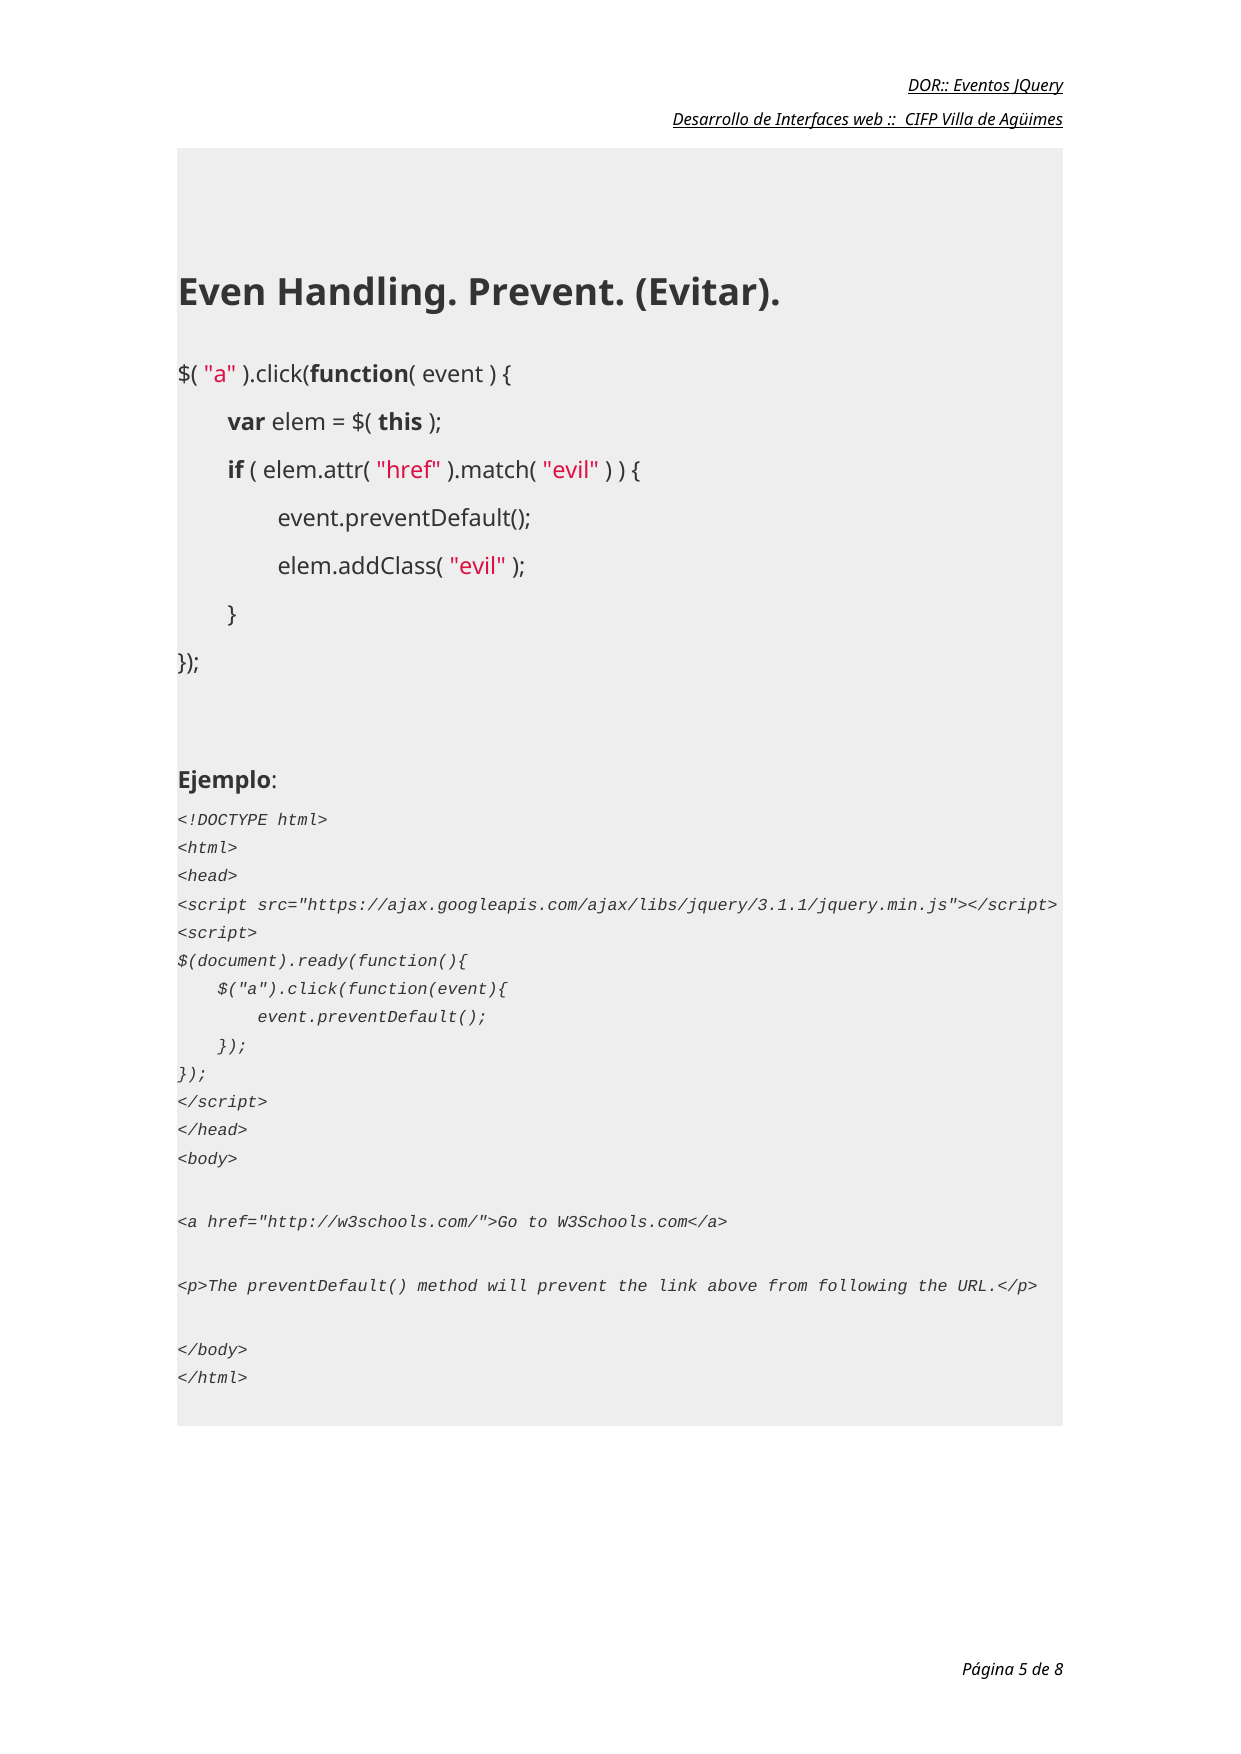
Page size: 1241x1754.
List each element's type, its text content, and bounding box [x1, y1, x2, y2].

subtitle Even Handling. Prevent. (Evitar). [177, 265, 1063, 316]
text <script src="https://ajax.googleapis.com/ajax/libs/jquery/3.1.1/jquery.min.js"></script> [177, 896, 1063, 915]
text <!DOCTYPE html> [177, 811, 1063, 830]
text $( "a" ).click(function( event ) { [177, 357, 1063, 389]
text var elem = $( this ); [177, 405, 1063, 437]
text $(document).ready(function(){ [177, 953, 1063, 971]
text <head> [177, 868, 1063, 887]
text } [177, 597, 1063, 629]
text <body> [177, 1150, 1063, 1169]
text </html> [177, 1369, 1063, 1388]
text $("a").click(function(event){ [177, 981, 1063, 1000]
text }); [177, 645, 1063, 677]
text }); [177, 1037, 1063, 1056]
text event.preventDefault(); [177, 501, 1063, 533]
text </head> [177, 1122, 1063, 1141]
text elem.addClass( "evil" ); [177, 549, 1063, 581]
text event.preventDefault(); [177, 1009, 1063, 1028]
text if ( elem.attr( "href" ).match( "evil" ) ) { [177, 453, 1063, 485]
text <script> [177, 924, 1063, 943]
text </body> [177, 1341, 1063, 1360]
text }); [177, 1066, 1063, 1084]
text <html> [177, 840, 1063, 858]
text </script> [177, 1094, 1063, 1113]
text Ejemplo: [177, 763, 1063, 796]
text <p>The preventDefault() method will prevent the link above from following the URL.</p> [177, 1277, 1063, 1296]
text <a href="http://w3schools.com/">Go to W3Schools.com</a> [177, 1214, 1063, 1233]
